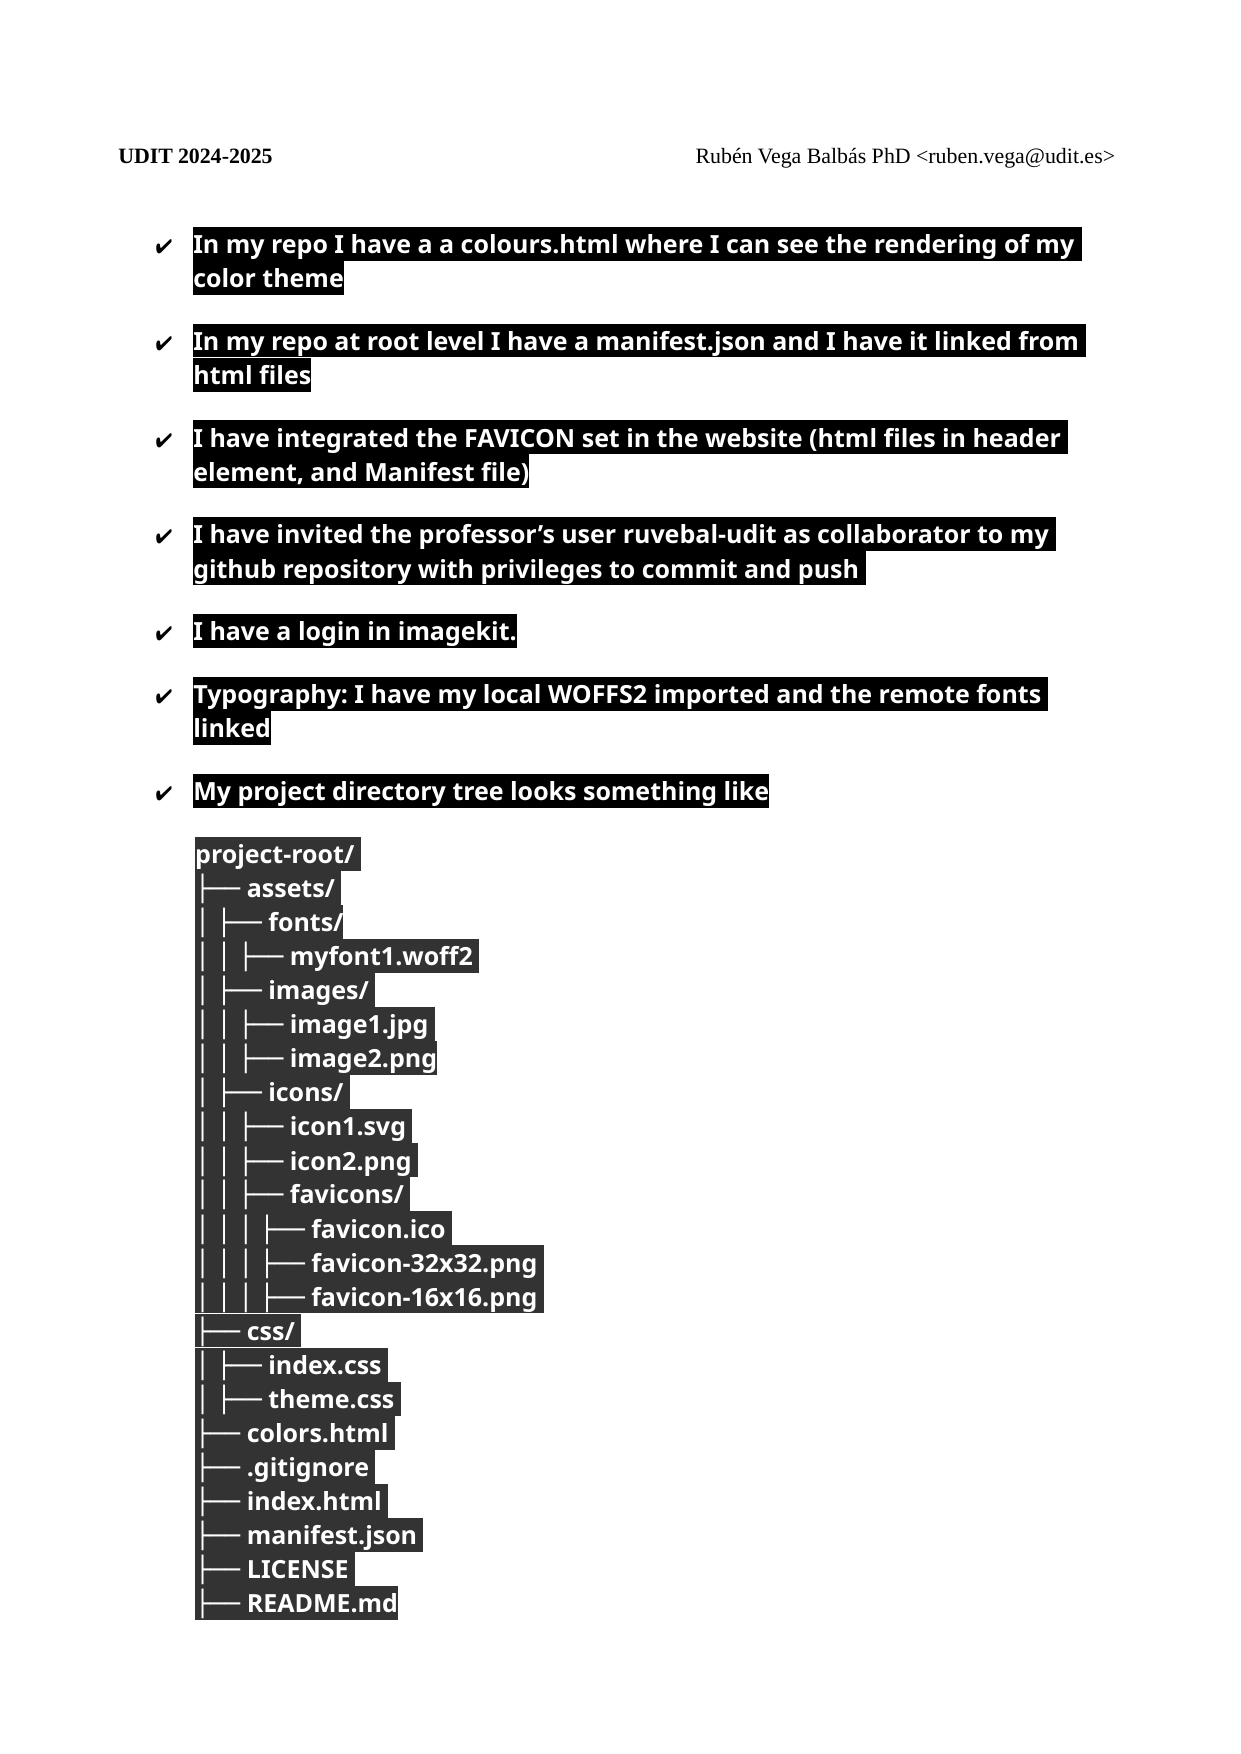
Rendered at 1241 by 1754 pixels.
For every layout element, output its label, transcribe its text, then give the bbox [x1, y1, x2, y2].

text ├── README.md [195, 1586, 1122, 1620]
text │ │ ├── favicons/ [195, 1177, 1122, 1211]
text project-root/ [195, 837, 1122, 871]
text ├── css/ [195, 1313, 1122, 1347]
text │ ├── index.css [195, 1347, 1122, 1382]
text │ │ ├── image2.png [195, 1041, 1122, 1075]
list I have a login in imagekit. [156, 614, 1122, 648]
text │ │ │ ├── favicon-32x32.png [195, 1245, 1122, 1279]
text │ │ ├── icon1.svg [195, 1109, 1122, 1143]
list I have integrated the FAVICON set in the website (html files in header element, and Manifest file) [156, 420, 1122, 488]
text │ ├── icons/ [195, 1075, 1122, 1109]
text │ │ ├── icon2.png [195, 1143, 1122, 1177]
list In my repo I have a a colours.html where I can see the rendering of my color theme [156, 227, 1122, 295]
list In my repo at root level I have a manifest.json and I have it linked from html files [156, 323, 1122, 392]
text │ │ │ ├── favicon-16x16.png [195, 1279, 1122, 1313]
text ├── .gitignore [195, 1450, 1122, 1484]
text │ ├── theme.css [195, 1382, 1122, 1416]
text │ │ ├── myfont1.woff2 [195, 939, 1122, 973]
text │ ├── images/ [195, 973, 1122, 1007]
text ├── LICENSE [195, 1552, 1122, 1586]
text ├── colors.html [195, 1416, 1122, 1450]
list I have invited the professor’s user ruvebal-udit as collaborator to my github repository with privileges to commit and push [156, 517, 1122, 585]
text ├── assets/ [195, 871, 1122, 905]
text ├── index.html [195, 1484, 1122, 1518]
text │ ├── fonts/ [195, 905, 1122, 939]
list Typography: I have my local WOFFS2 imported and the remote fonts linked [156, 677, 1122, 745]
text │ │ │ ├── favicon.ico [195, 1211, 1122, 1245]
list My project directory tree looks something like [156, 774, 1122, 808]
text │ │ ├── image1.jpg [195, 1007, 1122, 1041]
text ├── manifest.json [195, 1518, 1122, 1552]
